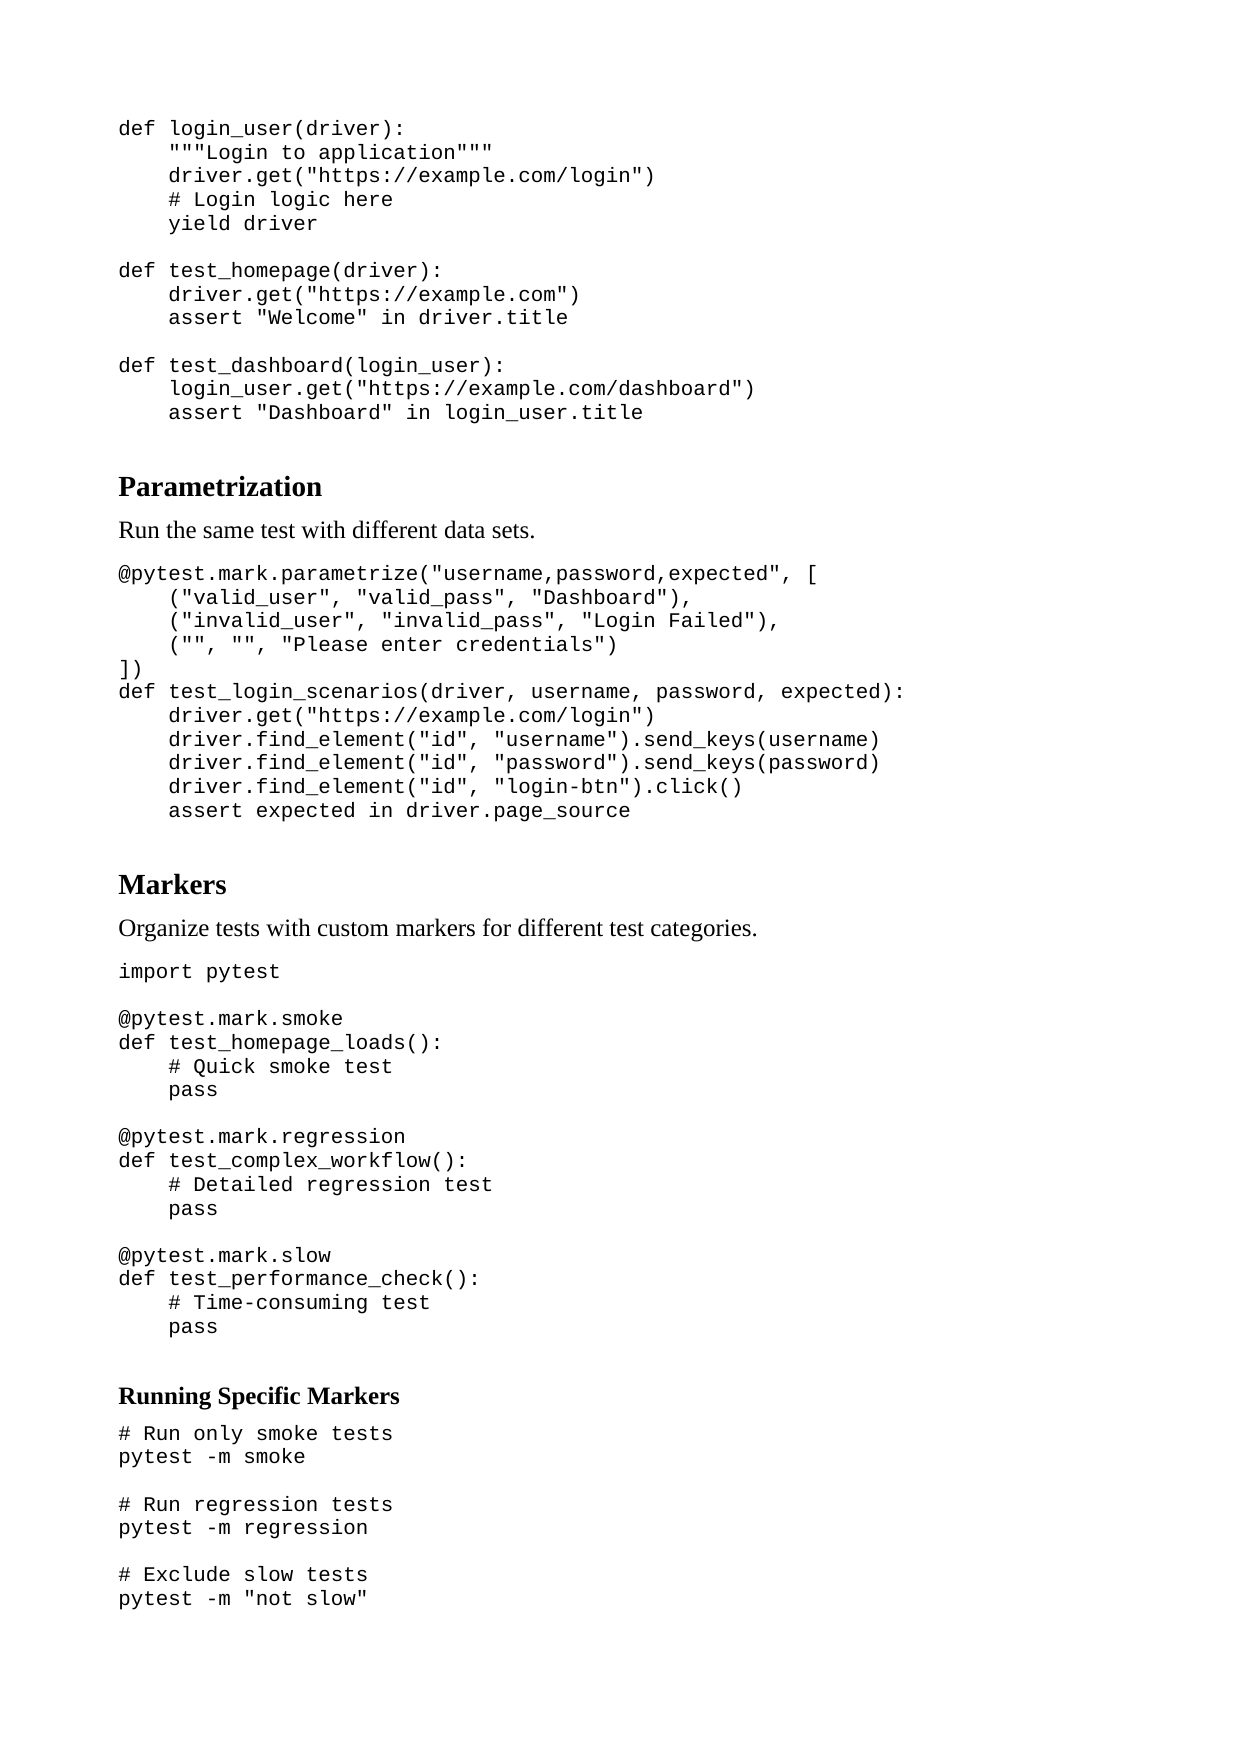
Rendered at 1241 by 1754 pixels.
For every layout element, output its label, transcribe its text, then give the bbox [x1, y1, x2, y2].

text pytest -m regression [118, 1517, 1122, 1541]
text pass [118, 1197, 1122, 1221]
text def test_dashboard(login_user): [118, 354, 1122, 378]
subtitle Parametrization [118, 469, 1122, 503]
text def test_homepage(driver): [118, 260, 1122, 284]
text # Quick smoke test [118, 1056, 1122, 1079]
text ("invalid_user", "invalid_pass", "Login Failed"), [118, 611, 1122, 634]
text # Exclude slow tests [118, 1564, 1122, 1588]
text pass [118, 1316, 1122, 1339]
text @pytest.mark.slow [118, 1245, 1122, 1268]
text def test_login_scenarios(driver, username, password, expected): [118, 681, 1122, 705]
text Run the same test with different data sets. [118, 516, 1122, 544]
text assert "Dashboard" in login_user.title [118, 402, 1122, 426]
text driver.find_element("id", "username").send_keys(username) [118, 729, 1122, 752]
text driver.get("https://example.com/login") [118, 165, 1122, 189]
text login_user.get("https://example.com/dashboard") [118, 378, 1122, 402]
text assert "Welcome" in driver.title [118, 307, 1122, 331]
text import pytest [118, 961, 1122, 985]
text # Login logic here [118, 189, 1122, 213]
subtitle Markers [118, 867, 1122, 901]
text def test_performance_check(): [118, 1268, 1122, 1292]
text assert expected in driver.page_source [118, 800, 1122, 823]
text driver.find_element("id", "login-btn").click() [118, 776, 1122, 800]
subtitle Running Specific Markers [118, 1381, 1122, 1410]
text ("valid_user", "valid_pass", "Dashboard"), [118, 587, 1122, 611]
text # Time-consuming test [118, 1292, 1122, 1316]
text @pytest.mark.regression [118, 1127, 1122, 1150]
text driver.get("https://example.com/login") [118, 705, 1122, 729]
text pytest -m smoke [118, 1446, 1122, 1470]
text pass [118, 1079, 1122, 1103]
text def login_user(driver): [118, 118, 1122, 142]
text def test_complex_workflow(): [118, 1150, 1122, 1174]
text # Run regression tests [118, 1493, 1122, 1517]
text ("", "", "Please enter credentials") [118, 634, 1122, 658]
text yield driver [118, 213, 1122, 236]
text # Run only smoke tests [118, 1423, 1122, 1446]
text Organize tests with custom markers for different test categories. [118, 913, 1122, 942]
text driver.find_element("id", "password").send_keys(password) [118, 752, 1122, 776]
text @pytest.mark.parametrize("username,password,expected", [ [118, 563, 1122, 587]
text driver.get("https://example.com") [118, 284, 1122, 307]
text pytest -m "not slow" [118, 1588, 1122, 1612]
text # Detailed regression test [118, 1174, 1122, 1197]
text @pytest.mark.smoke [118, 1008, 1122, 1032]
text """Login to application""" [118, 142, 1122, 165]
text ]) [118, 658, 1122, 681]
text def test_homepage_loads(): [118, 1032, 1122, 1056]
